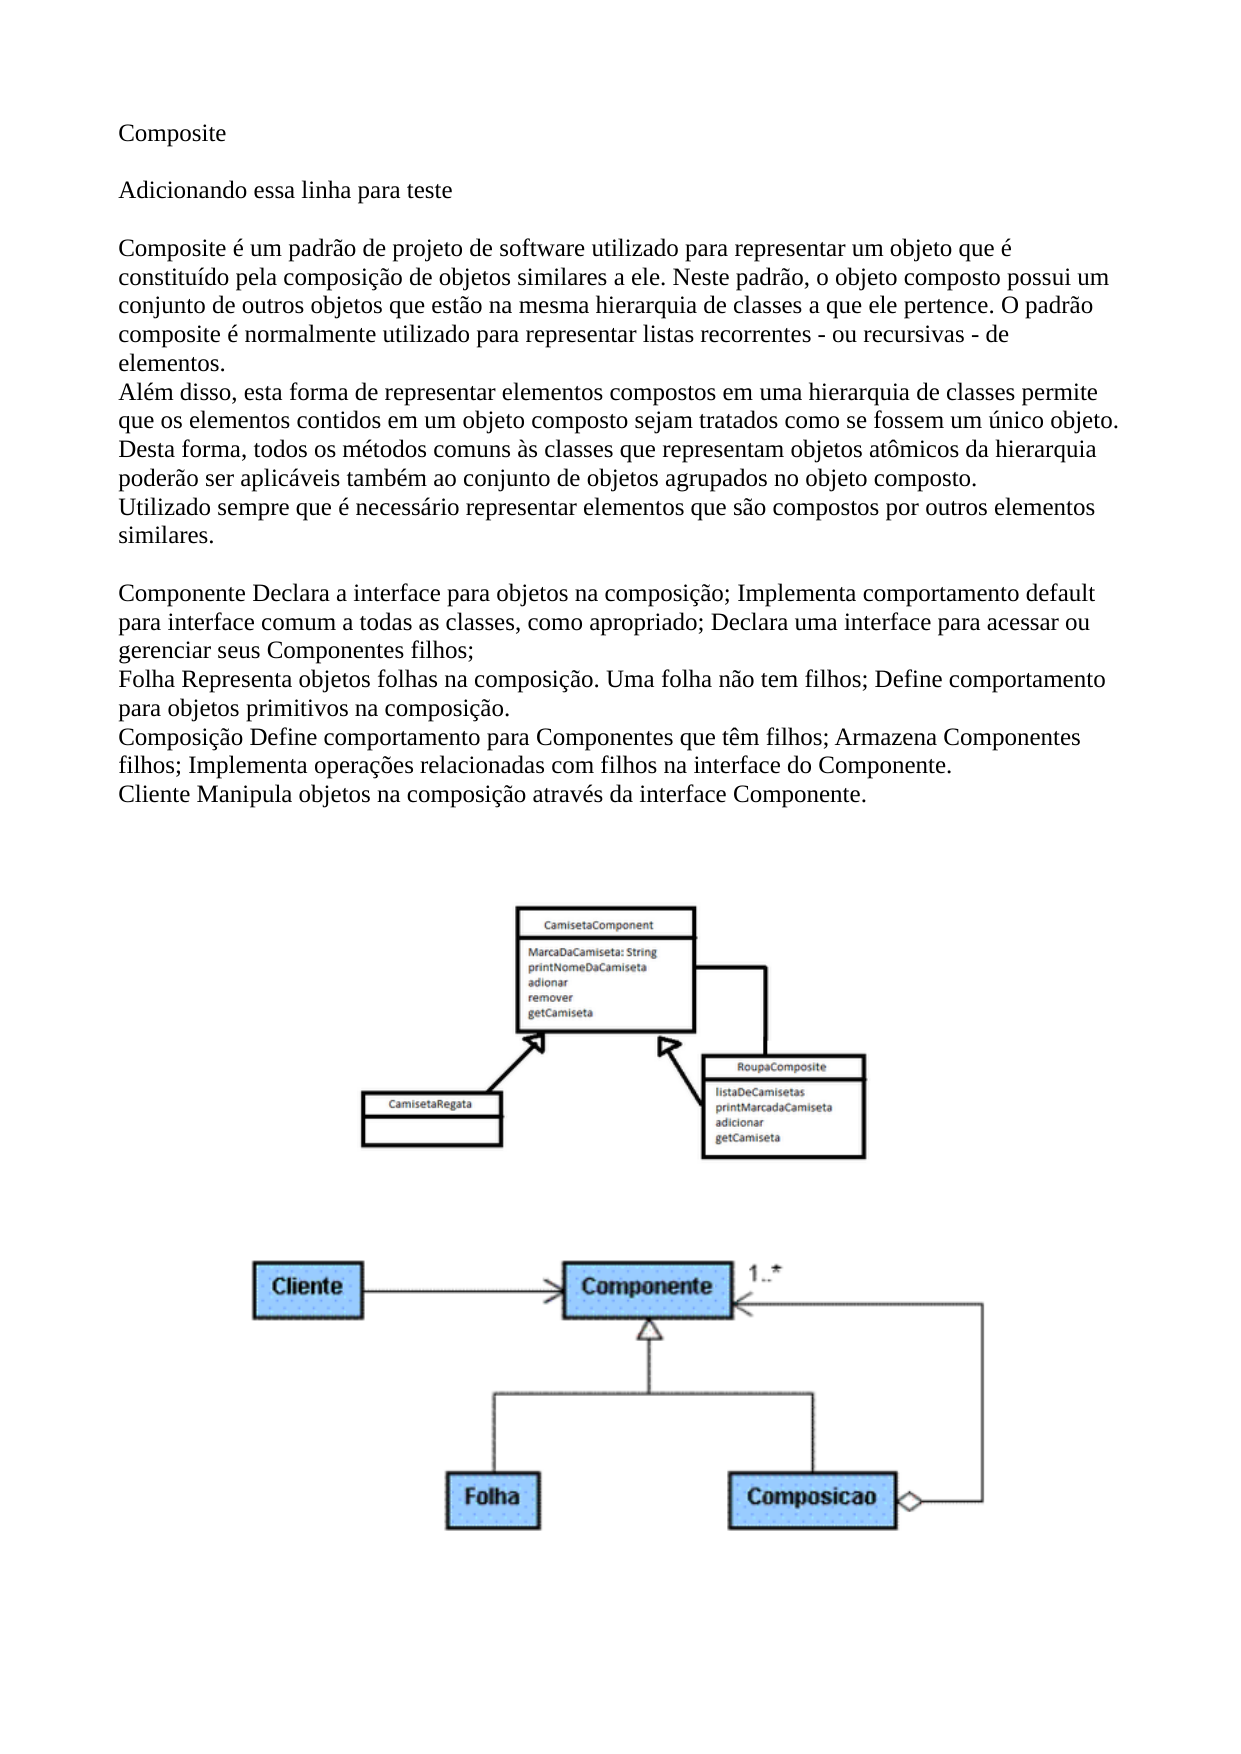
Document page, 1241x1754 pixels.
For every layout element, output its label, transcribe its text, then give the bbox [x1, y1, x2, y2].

text Folha Representa objetos folhas na composição. Uma folha não tem filhos; Define comportamento para objetos primitivos na composição. [118, 664, 1122, 722]
picture [249, 1229, 992, 1567]
text Composite é um padrão de projeto de software utilizado para representar um objeto que é constituído pela composição de objetos similares a ele. Neste padrão, o objeto composto possui um conjunto de outros objetos que estão na mesma hierarquia de classes a que ele pertence. O padrão composite é normalmente utilizado para representar listas recorrentes - ou recursivas - de elementos. [118, 233, 1122, 377]
text Componente Declara a interface para objetos na composição; Implementa comportamento default para interface comum a todas as classes, como apropriado; Declara uma interface para acessar ou gerenciar seus Componentes filhos; [118, 578, 1122, 664]
text Cliente Manipula objetos na composição através da interface Componente. [118, 779, 1122, 808]
text Além disso, esta forma de representar elementos compostos em uma hierarquia de classes permite que os elementos contidos em um objeto composto sejam tratados como se fossem um único objeto. Desta forma, todos os métodos comuns às classes que representam objetos atômicos da hierarquia poderão ser aplicáveis também ao conjunto de objetos agrupados no objeto composto. [118, 377, 1122, 492]
picture [352, 865, 888, 1178]
text Composite [118, 118, 1122, 147]
text Adicionando essa linha para teste [118, 176, 1122, 204]
text Utilizado sempre que é necessário representar elementos que são compostos por outros elementos similares. [118, 492, 1122, 549]
text Composição Define comportamento para Componentes que têm filhos; Armazena Componentes filhos; Implementa operações relacionadas com filhos na interface do Componente. [118, 722, 1122, 779]
